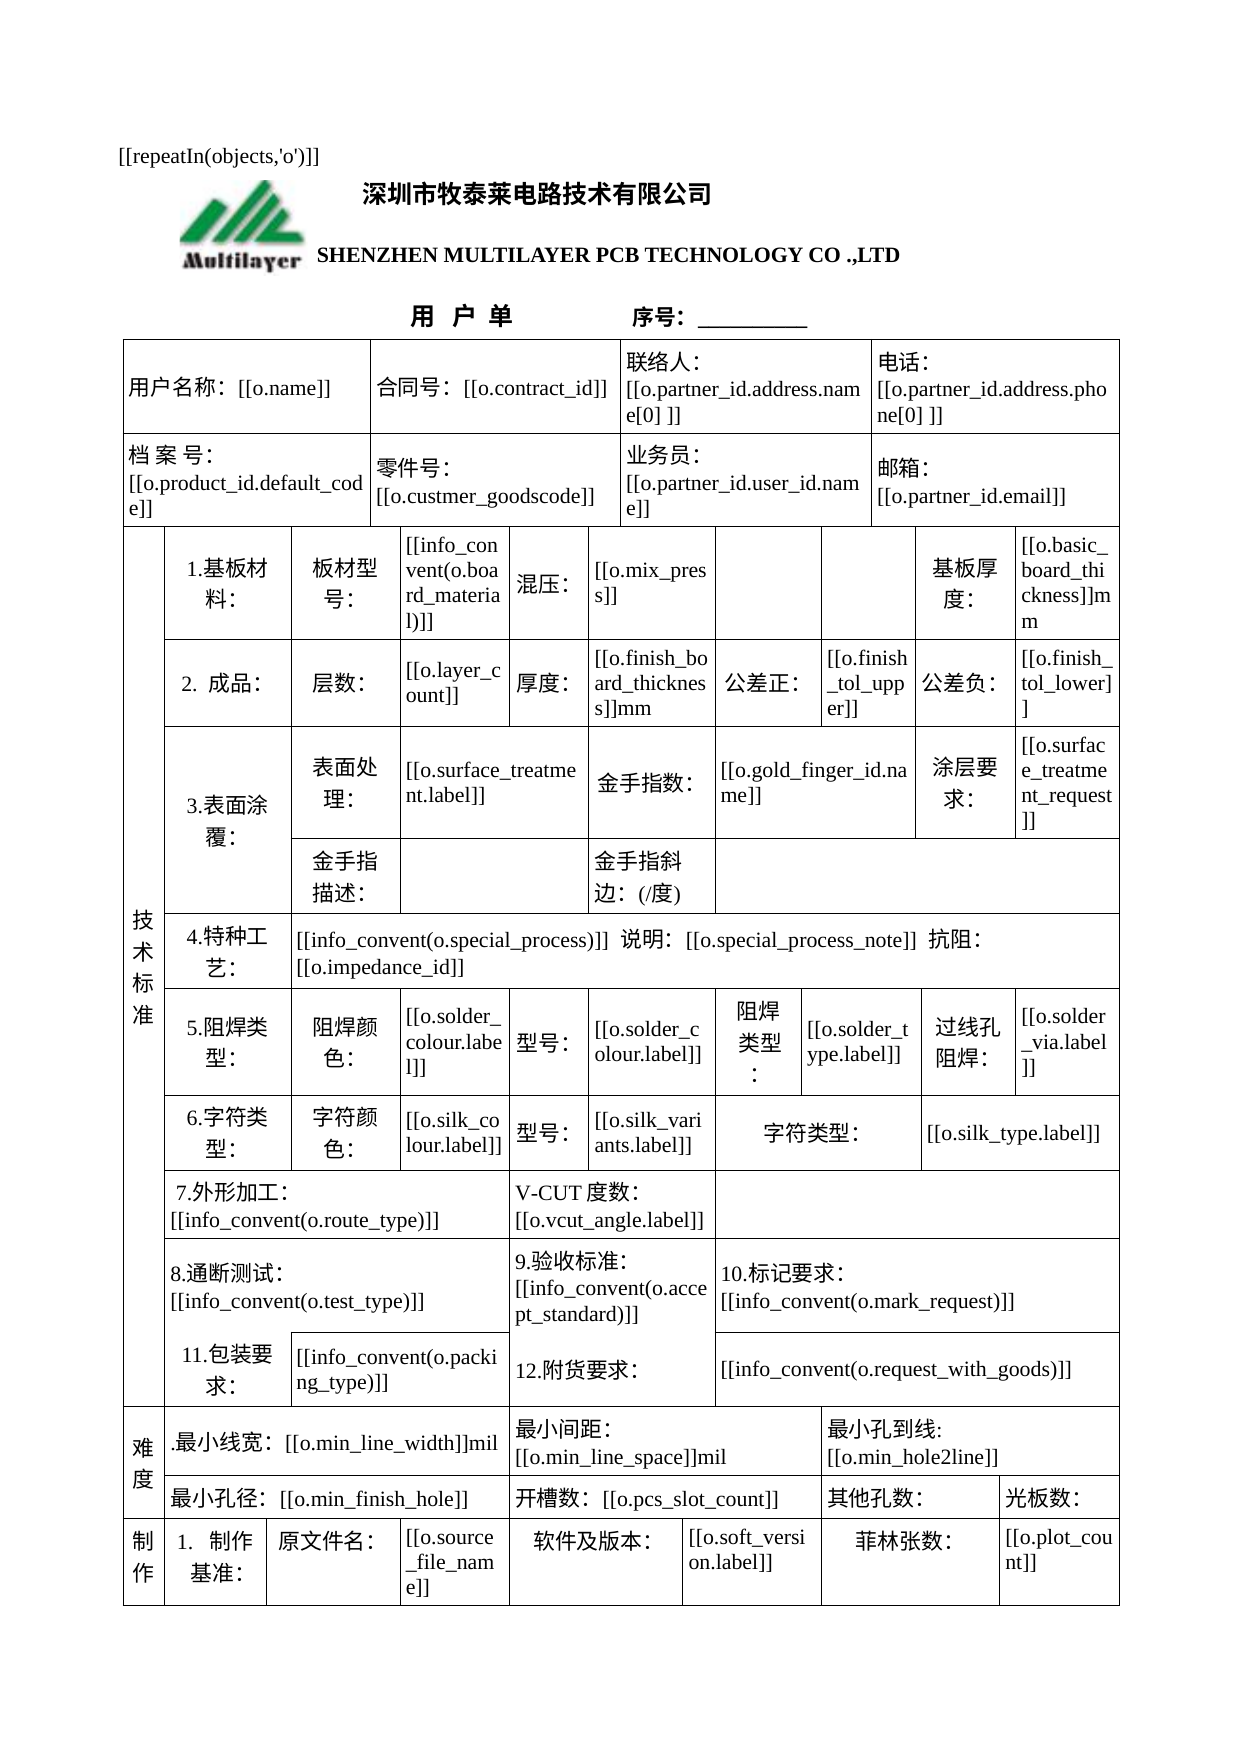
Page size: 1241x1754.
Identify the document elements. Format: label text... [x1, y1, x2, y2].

table_cell 字符类型： [716, 1096, 921, 1169]
table_cell 厚度： [510, 640, 588, 726]
table_header [26, 170, 267, 339]
table_cell 其他孔数： [822, 1476, 999, 1518]
table_cell 7.外形加工：[[info_convent(o.route_type)]] [165, 1171, 509, 1238]
table_cell [[o.silk_colour.label]] [401, 1096, 509, 1169]
table_cell 金手指斜边：(/度) [589, 839, 715, 913]
table_cell 12.附货要求： [510, 1333, 715, 1406]
table_cell [[info_convent(o.packing_type)]] [292, 1333, 509, 1406]
table_header 电话：[[o.partner_id.address.phone[0] ]] [872, 340, 1119, 433]
table_cell 档 案 号：[[o.product_id.default_code]] [124, 434, 370, 526]
table_cell 最小孔径：[[o.min_finish_hole]] [165, 1476, 509, 1518]
table_cell [[o.finish_tol_lower]] [1016, 640, 1119, 726]
table_cell [716, 527, 821, 639]
text [[repeatIn(objects,'o')]] [118, 143, 1122, 168]
table_cell [[o.silk_variants.label]] [589, 1096, 715, 1169]
table_cell [[o.basic_board_thickness]]mm [1016, 527, 1119, 639]
table_cell 开槽数：[[o.pcs_slot_count]] [510, 1476, 821, 1518]
table_cell 光板数： [1000, 1476, 1119, 1518]
table_cell [716, 1171, 1119, 1238]
table_cell 公差正： [716, 640, 821, 726]
table_cell 制 作 [124, 1519, 164, 1605]
table_cell [[info_convent(o.board_material)]] [401, 527, 509, 639]
table_cell [401, 839, 588, 913]
table_header 深圳市牧泰莱电路技术有限公司 SHENZHEN MULTILAYER PCB TECHNOLOGY CO .,LTD 用 户 单 序号：__________ [268, 170, 1219, 339]
table_cell 型号： [510, 1096, 588, 1169]
table_cell [[o.gold_finger_id.name]] [716, 727, 915, 838]
table_cell 6.字符类型： [165, 1096, 291, 1169]
table_cell 业务员：[[o.partner_id.user_id.name]] [621, 434, 871, 526]
table_cell [[o.plot_count]] [1000, 1519, 1119, 1605]
table_header 合同号：[[o.contract_id]] [371, 340, 620, 433]
table_cell 2. 成品： [165, 640, 291, 726]
table_cell 5.阻焊类型： [165, 989, 291, 1094]
table_cell [[o.soft_version.label]] [683, 1519, 821, 1605]
table_cell 邮箱：[[o.partner_id.email]] [872, 434, 1119, 526]
table_cell 字符颜色： [292, 1096, 400, 1169]
table_cell 金手指 描述： [292, 839, 400, 913]
table_cell 最小孔到线:[[o.min_hole2line]] [822, 1407, 1119, 1475]
table_cell [[o.solder_colour.label]] [589, 989, 715, 1094]
table_cell 零件号：[[o.custmer_goodscode]] [371, 434, 620, 526]
table_cell [[o.surface_treatment.label]] [401, 727, 588, 838]
table_cell 8.通断测试：[[info_convent(o.test_type)]] [165, 1239, 509, 1332]
table_cell 板材型号： [292, 527, 400, 639]
table_cell [[o.layer_count]] [401, 640, 509, 726]
table_cell [[o.silk_type.label]] [922, 1096, 1119, 1169]
table_cell 软件及版本： [510, 1519, 682, 1605]
table_cell 阻焊颜色： [292, 989, 400, 1094]
table_cell 4.特种工艺： [165, 914, 291, 988]
table_cell [[o.solder_via.label]] [1016, 989, 1119, 1094]
table_cell 金手指数： [589, 727, 715, 838]
table_cell 表面处理： [292, 727, 400, 838]
table_cell [716, 839, 1119, 913]
table_cell V-CUT度数：[[o.vcut_angle.label]] [510, 1171, 715, 1238]
table_cell 型号： [510, 989, 588, 1094]
table_cell [[o.surface_treatment_request]] [1016, 727, 1119, 838]
table_cell 原文件名： [267, 1519, 400, 1605]
table_cell 层数： [292, 640, 400, 726]
table_cell 混压： [510, 527, 588, 639]
table_cell [[o.finish_tol_upper]] [822, 640, 915, 726]
table_cell 3.表面涂覆： [165, 727, 291, 913]
table_cell 过线孔阻焊： [922, 989, 1015, 1094]
table_cell 9.验收标准：[[info_convent(o.accept_standard)]] [510, 1239, 715, 1332]
table_cell 菲林张数： [822, 1519, 999, 1605]
table_cell .最小线宽：[[o.min_line_width]]mil [165, 1407, 509, 1475]
table_cell 11.包装要求： [165, 1333, 291, 1406]
table_cell 技 术 标 准 [124, 527, 164, 1406]
table_header 用户名称：[[o.name]] [124, 340, 370, 433]
table_cell [[o.mix_press]] [589, 527, 715, 639]
table_cell 10.标记要求：[[info_convent(o.mark_request)]] [716, 1239, 1119, 1332]
table_cell 涂层要求： [916, 727, 1015, 838]
table_cell [[o.solder_type.label]] [802, 989, 921, 1094]
table_cell 阻焊 类型 ： [716, 989, 801, 1094]
table_cell [[info_convent(o.request_with_goods)]] [716, 1333, 1119, 1406]
table_cell 最小间距：[[o.min_line_space]]mil [510, 1407, 821, 1475]
table_cell 难 度 [124, 1407, 164, 1518]
table_cell [[o.solder_colour.label]] [401, 989, 509, 1094]
table_cell 公差负： [916, 640, 1015, 726]
table_header 联络人：[[o.partner_id.address.name[0] ]] [621, 340, 871, 433]
table_cell [822, 527, 915, 639]
table_cell 基板厚度： [916, 527, 1015, 639]
table_cell 1. 制作 基准： [165, 1519, 266, 1605]
table_cell 1.基板材料： [165, 527, 291, 639]
table_cell [[o.source_file_name]] [401, 1519, 509, 1605]
table_cell [[o.finish_board_thickness]]mm [589, 640, 715, 726]
table_cell [[info_convent(o.special_process)]] 说明：[[o.special_process_note]] 抗阻：[[o.impedance_id]] [292, 914, 1119, 988]
